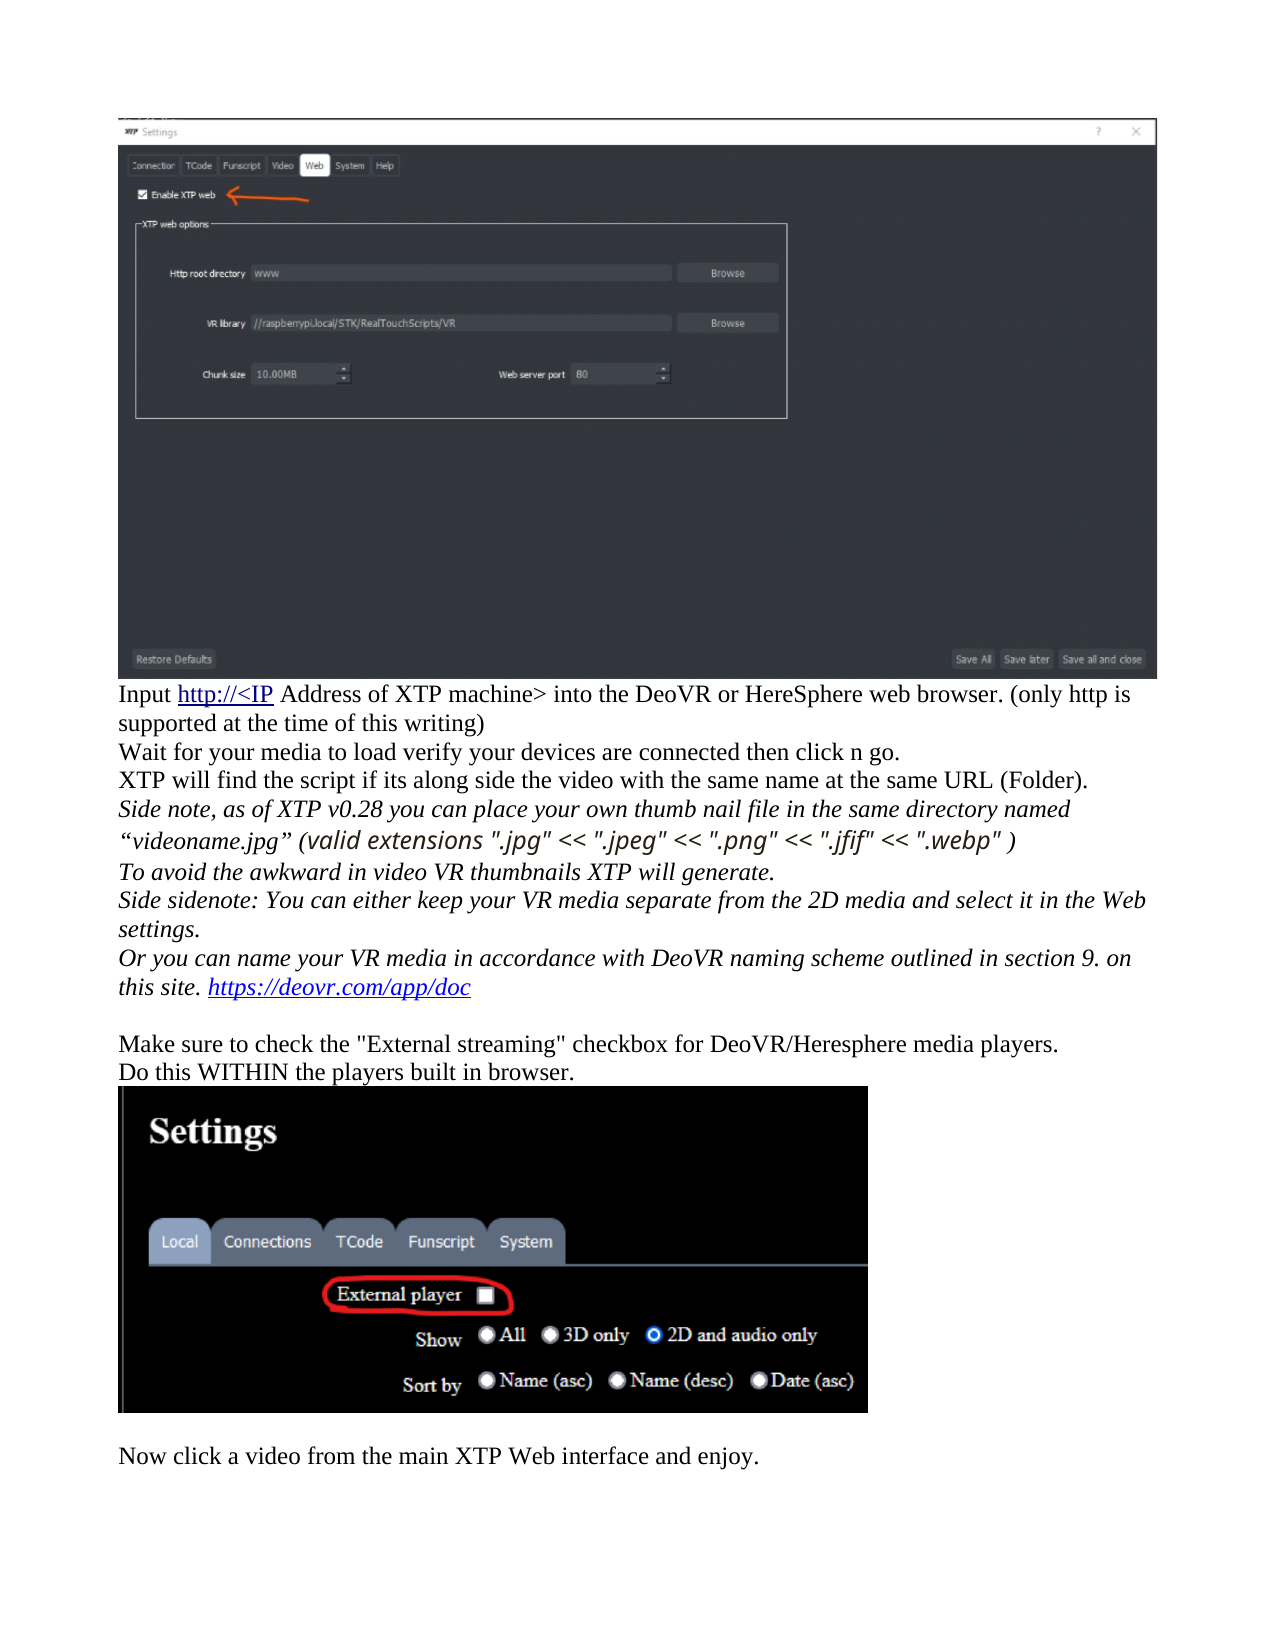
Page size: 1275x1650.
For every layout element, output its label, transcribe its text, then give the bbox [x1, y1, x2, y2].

text To avoid the awkward in video VR thumbnails XTP will generate. [118, 857, 1157, 886]
text Side note, as of XTP v0.28 you can place your own thumb nail file in the same directory named “videoname.jpg” (valid extensions ".jpg" << ".jpeg" << ".png" << ".jfif" << ".webp" ) [118, 794, 1157, 857]
text XTP will find the script if its along side the video with the same name at the same URL (Folder). [118, 765, 1157, 794]
text Do this WITHIN the players built in browser. [118, 1057, 1157, 1086]
text Side sidenote: You can either keep your VR media separate from the 2D media and select it in the Web settings. [118, 886, 1157, 943]
text Now click a video from the main XTP Web interface and enjoy. [118, 1441, 1157, 1470]
text Wait for your media to load verify your devices are connected then click n go. [118, 737, 1157, 765]
text Make sure to check the "External streaming" checkbox for DeoVR/Heresphere media players. [118, 1029, 1157, 1057]
text Or you can name your VR media in accordance with DeoVR naming scheme outlined in section 9. on this site. https://deovr.com/app/doc [118, 943, 1157, 1001]
text Input http://<IP Address of XTP machine> into the DeoVR or HereSphere web browser. (only http is supported at the time of this writing) [118, 679, 1157, 737]
